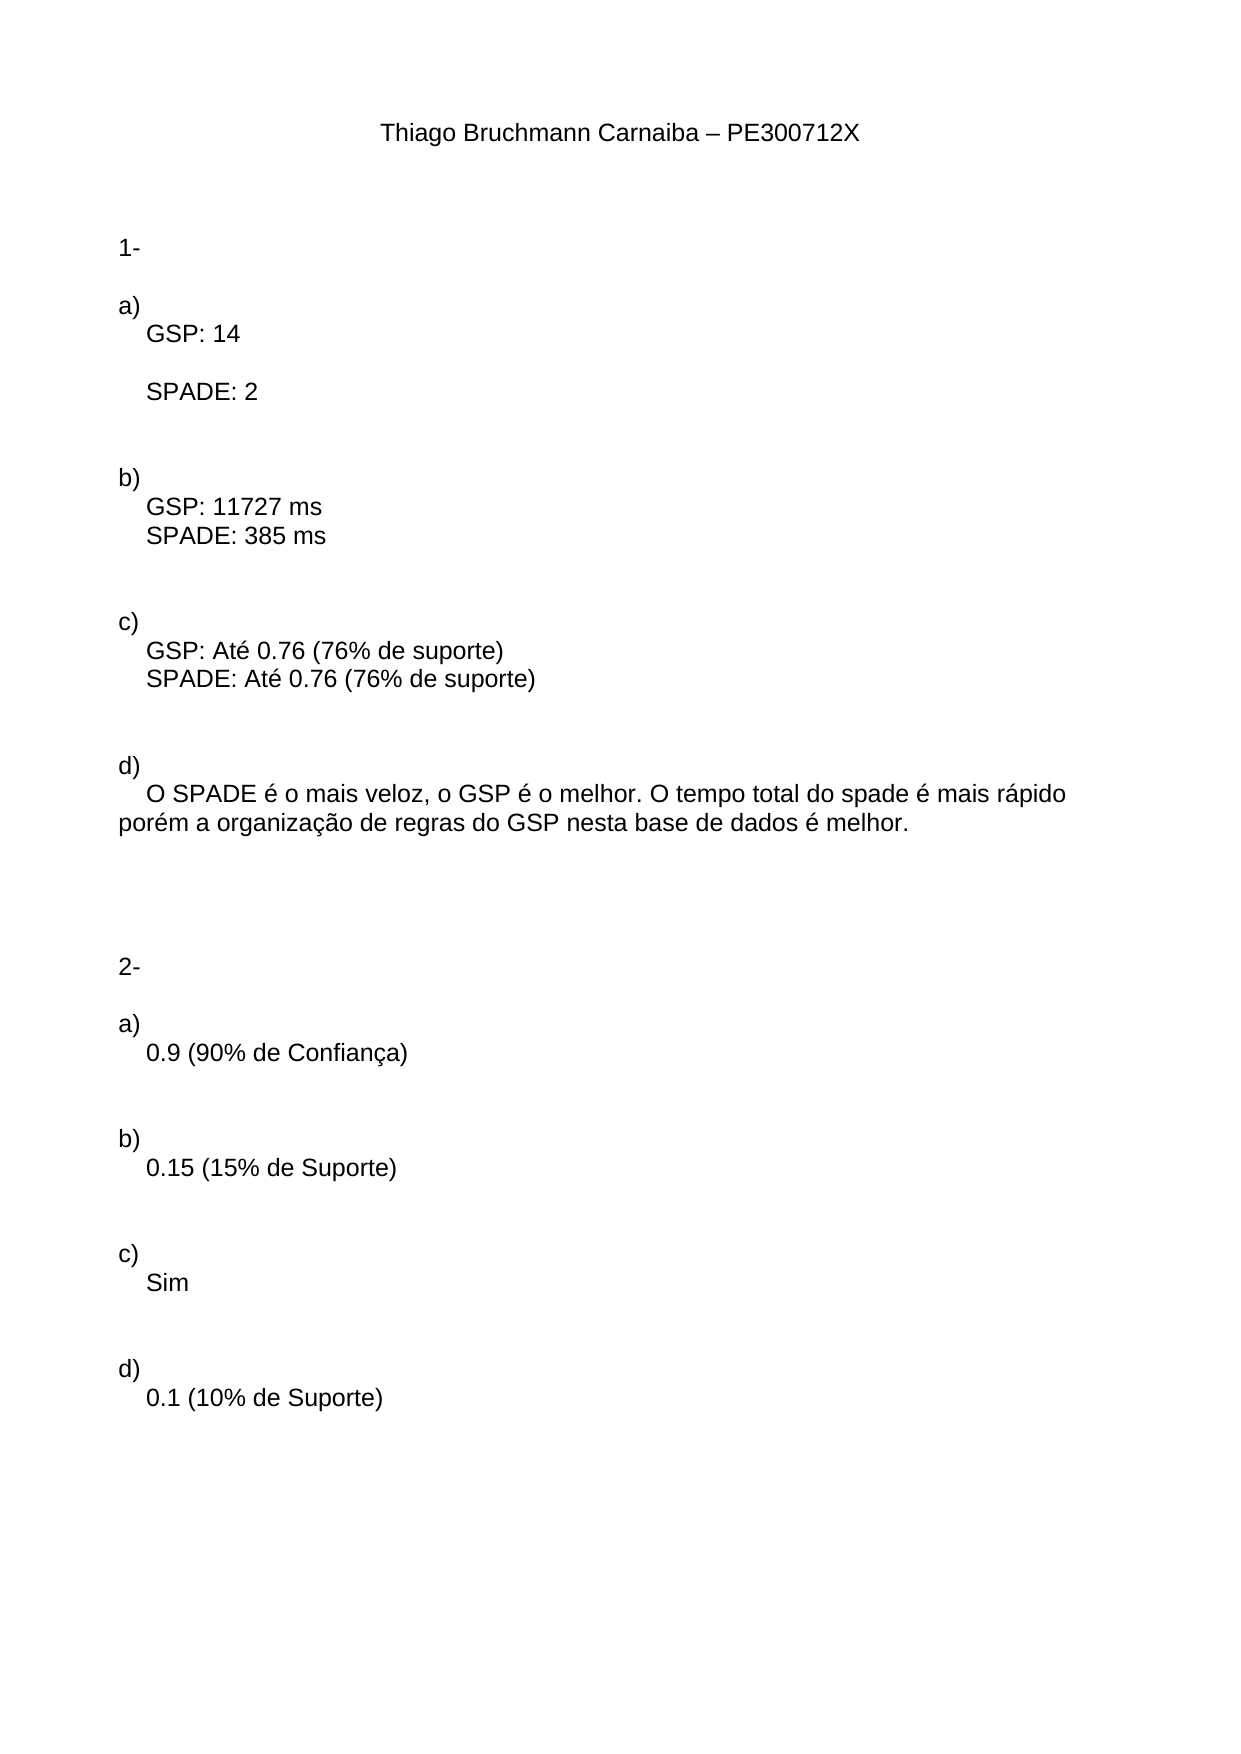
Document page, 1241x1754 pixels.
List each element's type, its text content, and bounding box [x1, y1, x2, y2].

text c) [118, 1239, 1122, 1268]
text GSP: Até 0.76 (76% de suporte) [118, 636, 1122, 664]
text d) [118, 1354, 1122, 1383]
text SPADE: Até 0.76 (76% de suporte) [118, 664, 1122, 693]
text 1- [118, 233, 1122, 262]
text 0.15 (15% de Suporte) [118, 1153, 1122, 1182]
text 0.9 (90% de Confiança) [118, 1038, 1122, 1067]
text c) [118, 607, 1122, 636]
text SPADE: 2 [118, 377, 1122, 406]
text GSP: 11727 ms [118, 492, 1122, 521]
text b) [118, 463, 1122, 492]
text b) [118, 1124, 1122, 1153]
text a) [118, 1009, 1122, 1038]
text 0.1 (10% de Suporte) [118, 1383, 1122, 1412]
text a) [118, 291, 1122, 319]
text GSP: 14 [118, 319, 1122, 348]
text d) [118, 751, 1122, 779]
text O SPADE é o mais veloz, o GSP é o melhor. O tempo total do spade é mais rápido porém a organização de regras do GSP nesta base de dados é melhor. [118, 779, 1122, 837]
text SPADE: 385 ms [118, 521, 1122, 549]
text Sim [118, 1268, 1122, 1297]
text 2- [118, 952, 1122, 981]
text Thiago Bruchmann Carnaiba – PE300712X [118, 118, 1122, 147]
